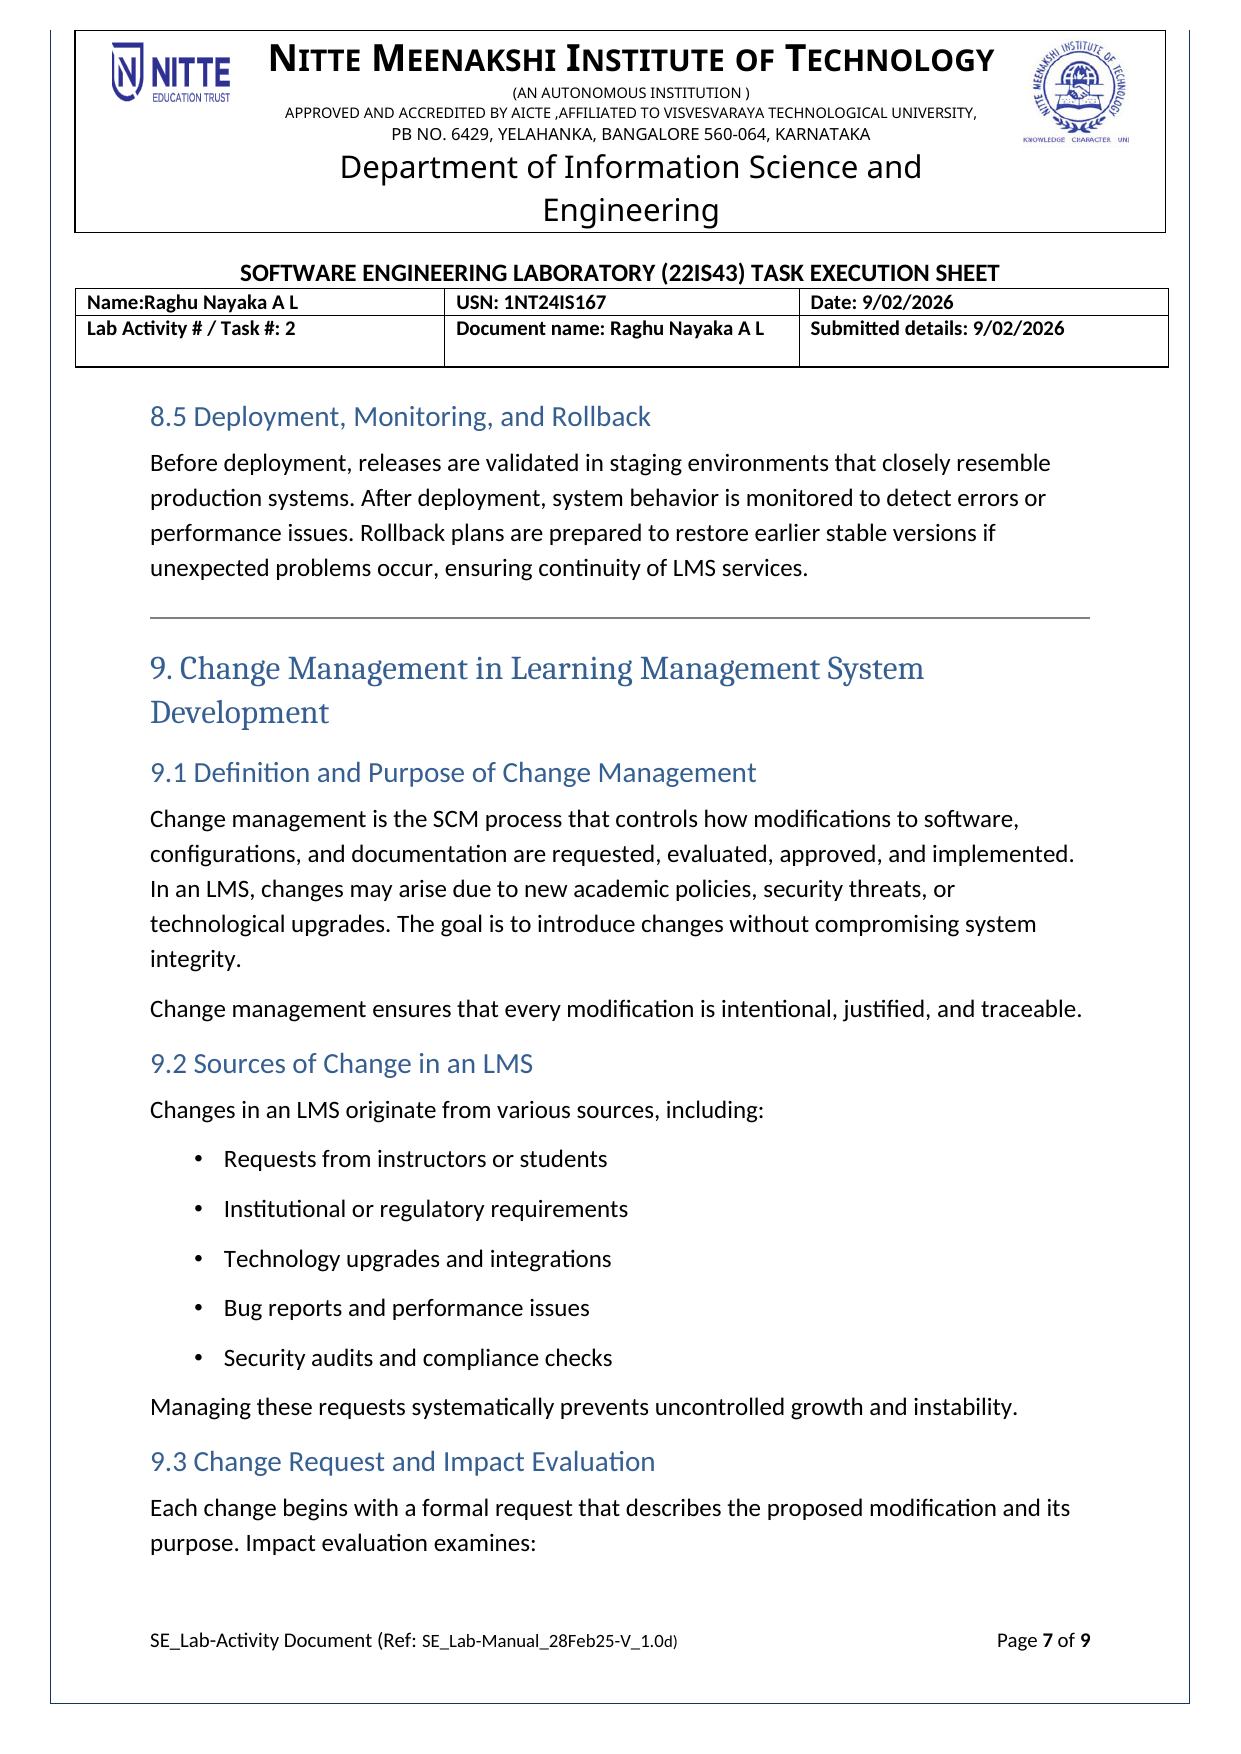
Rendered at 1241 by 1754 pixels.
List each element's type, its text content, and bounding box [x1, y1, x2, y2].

text Managing these requests systematically prevents uncontrolled growth and instability. [150, 1391, 1090, 1422]
subtitle 9.1 Definition and Purpose of Change Management [150, 754, 1090, 790]
list Institutional or regulatory requirements [194, 1193, 1090, 1224]
text Each change begins with a formal request that describes the proposed modification and its purpose. Impact evaluation examines: [150, 1492, 1090, 1558]
list Requests from instructors or students [194, 1143, 1090, 1174]
picture [1019, 31, 1129, 148]
text Change management ensures that every modification is intentional, justified, and traceable. [150, 993, 1090, 1023]
subtitle 9.3 Change Request and Impact Evaluation [150, 1443, 1090, 1479]
picture [112, 39, 230, 103]
list Technology upgrades and integrations [194, 1243, 1090, 1273]
subtitle 9.2 Sources of Change in an LMS [150, 1045, 1090, 1080]
list Bug reports and performance issues [194, 1292, 1090, 1323]
list Security audits and compliance checks [194, 1342, 1090, 1372]
subtitle 9. Change Management in Learning Management System Development [150, 649, 1090, 732]
subtitle 8.5 Deployment, Monitoring, and Rollback [150, 398, 1090, 434]
text Change management is the SCM process that controls how modifications to software, configurations, and documentation are requested, evaluated, approved, and implemented. In an LMS, changes may arise due to new academic policies, security threats, or technological upgrades. The goal is to introduce changes without compromising system integrity. [150, 803, 1090, 974]
text Changes in an LMS originate from various sources, including: [150, 1094, 1090, 1124]
text Before deployment, releases are validated in staging environments that closely resemble production systems. After deployment, system behavior is monitored to detect errors or performance issues. Rollback plans are prepared to restore earlier stable versions if unexpected problems occur, ensuring continuity of LMS services. [150, 447, 1090, 583]
